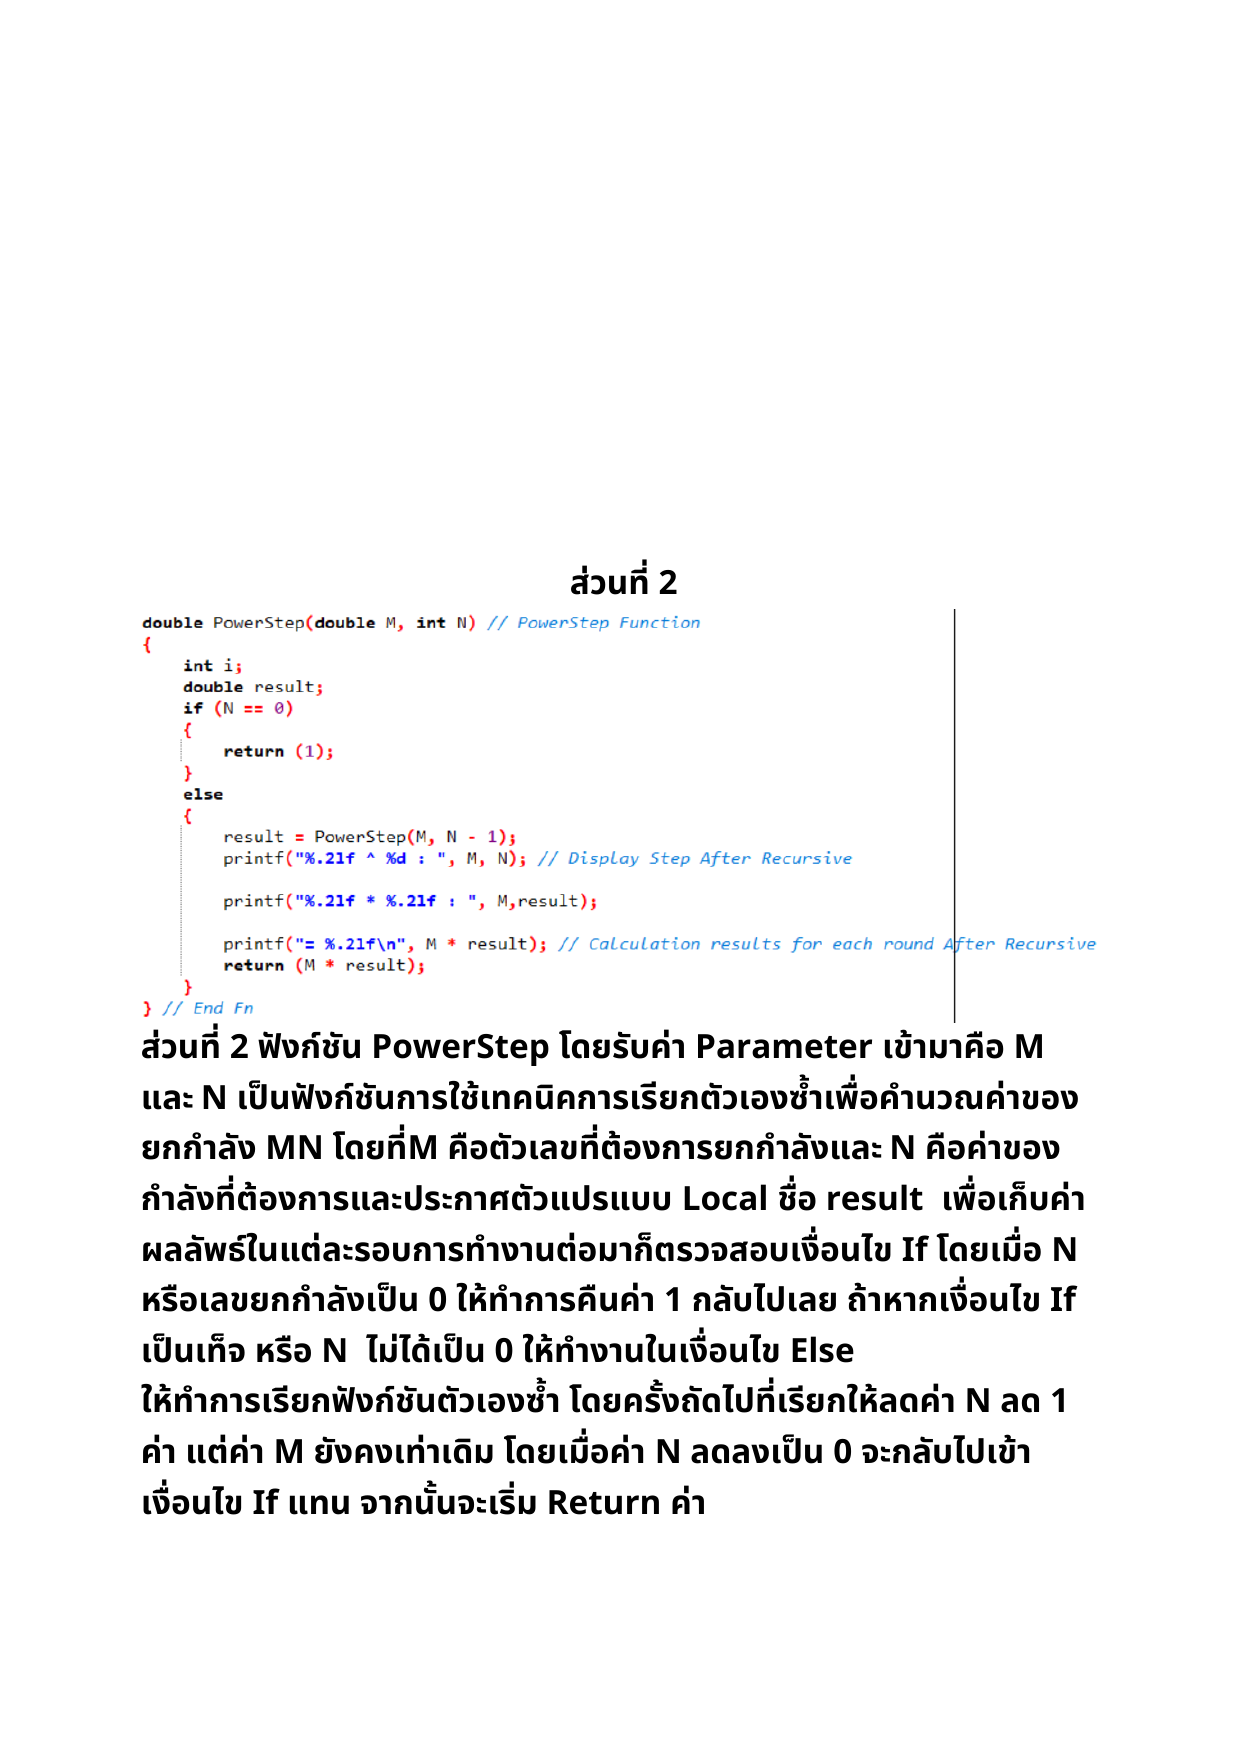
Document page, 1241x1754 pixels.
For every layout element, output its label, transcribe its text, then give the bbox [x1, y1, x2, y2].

text ส่วนที่ 2 ฟังก์ชัน PowerStep โดยรับค่า Parameter เข้ามาคือ M และN เป็นฟังก์ชันการใช้เทคนิคการเรียกตัวเองซ้ำเพื่อคำนวณค่าของยกกำลัง MN โดยที่M คือตัวเลขที่ต้องการยกกำลังและN คือค่าของกำลังที่ต้องการและประกาศตัวแปรแบบ Local ชื่อ result เพื่อเก็บค่าผลลัพธ์ในแต่ละรอบการทำงานต่อมาก็ตรวจสอบเงื่อนไข If โดยเมื่อ N หรือเลขยกกำลังเป็น 0 ให้ทำการคืนค่า 1 กลับไปเลย ถ้าหากเงื่อนไข If เป็นเท็จ หรือ N ไม่ได้เป็น 0 ให้ทำงานในเงื่อนไข Else [141, 1023, 1106, 1377]
text ส่วนที่ 2 [141, 559, 1106, 609]
text ให้ทำการเรียกฟังก์ชันตัวเองซ้ำ โดยครั้งถัดไปที่เรียกให้ลดค่า N ลด 1 ค่า แต่ค่า M ยังคงเท่าเดิม โดยเมื่อค่า N ลดลงเป็น 0 จะกลับไปเข้าเงื่อนไข If แทน จากนั้นจะเริ่ม Return ค่า [141, 1377, 1106, 1529]
